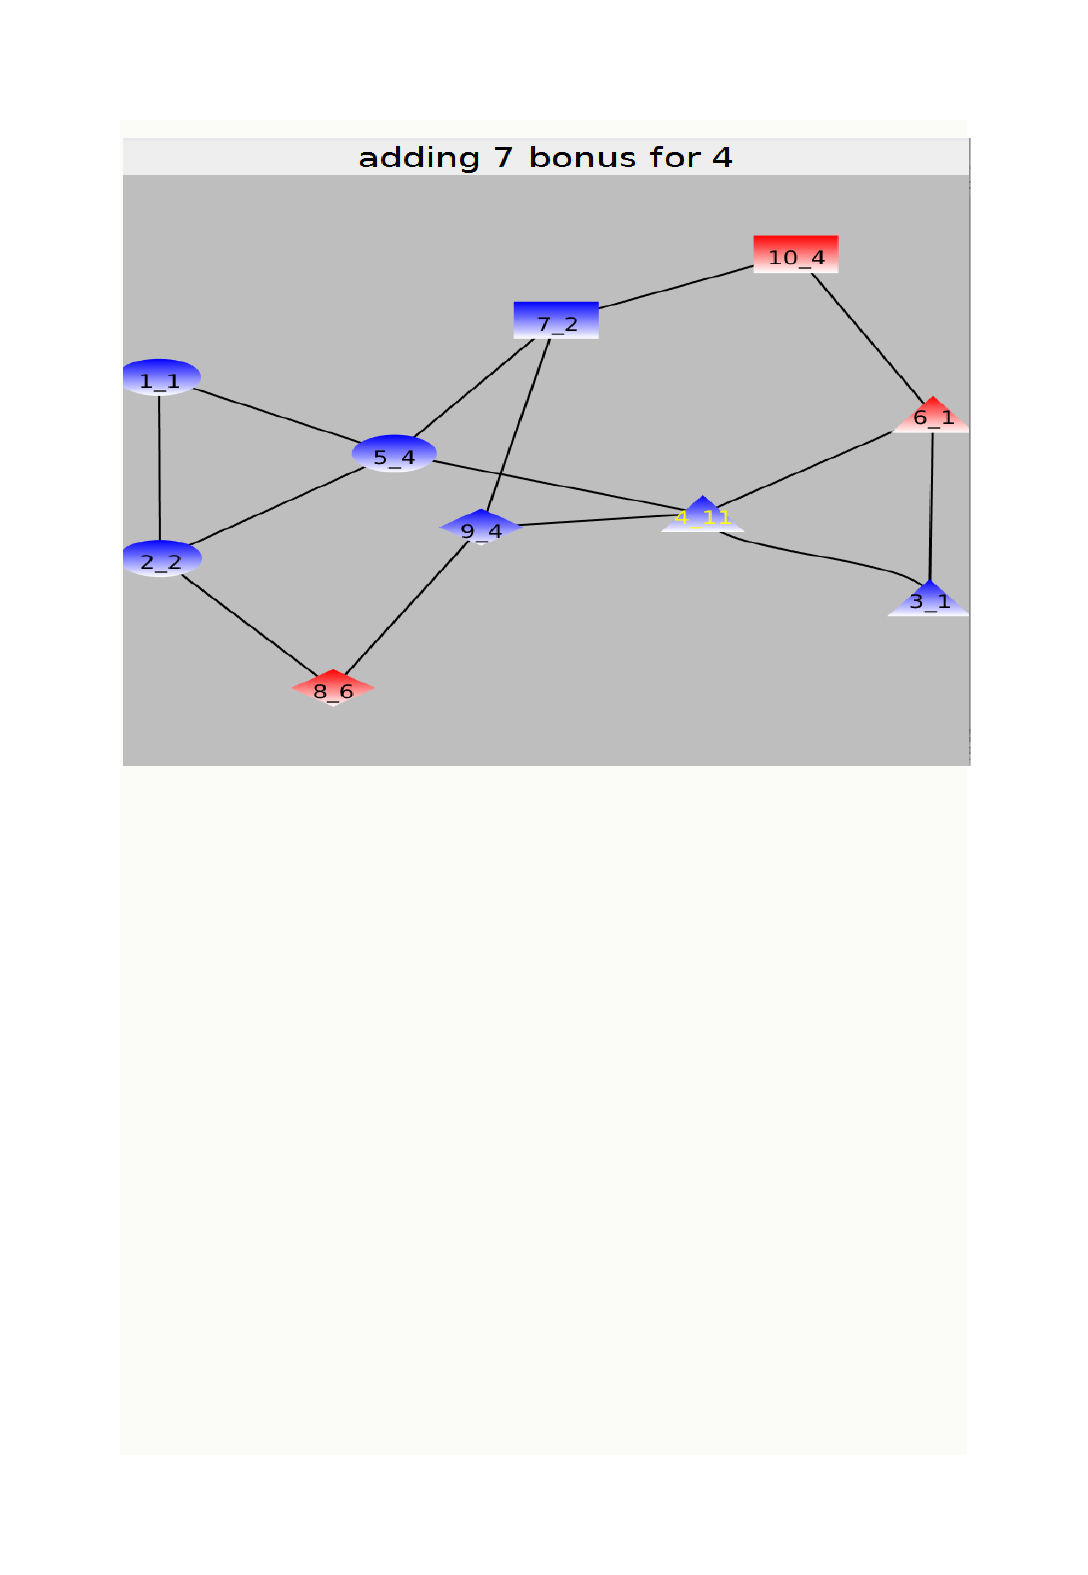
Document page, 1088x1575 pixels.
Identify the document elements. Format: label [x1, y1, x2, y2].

picture [123, 138, 971, 766]
